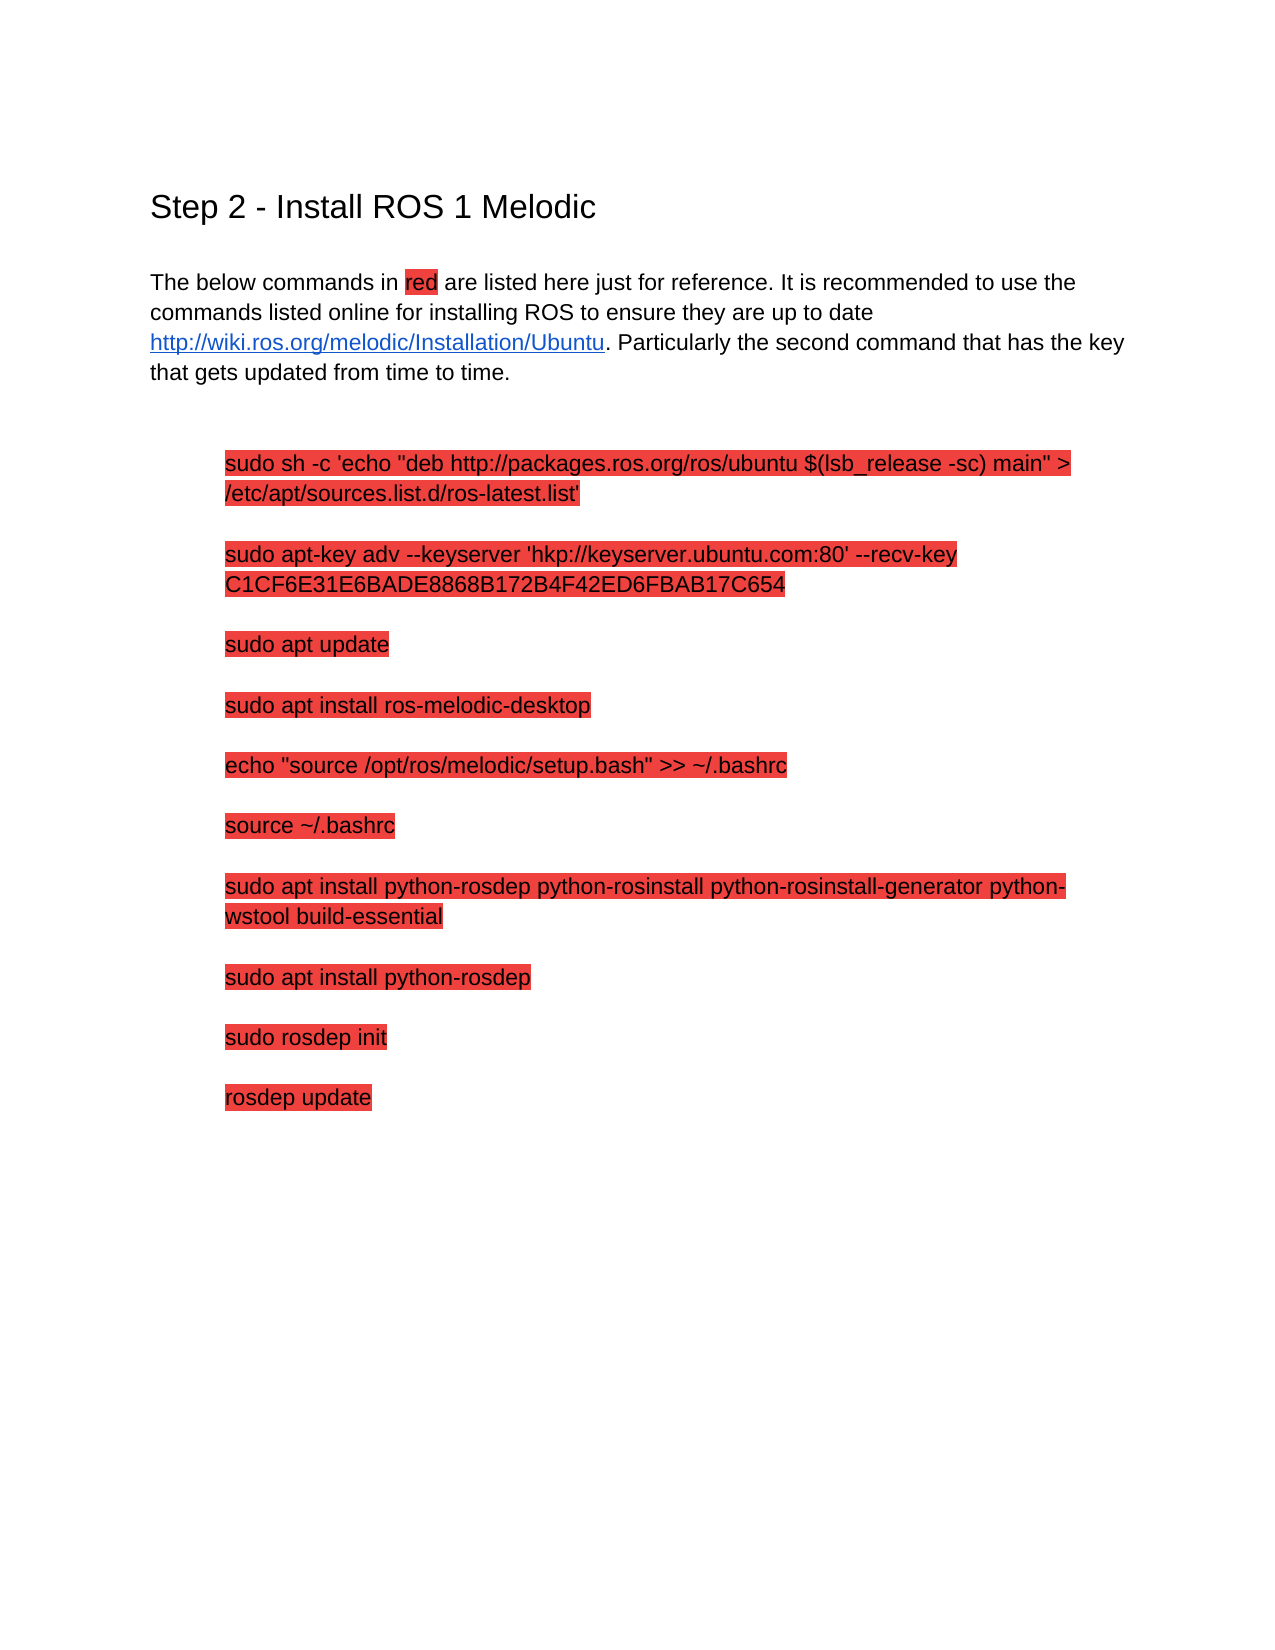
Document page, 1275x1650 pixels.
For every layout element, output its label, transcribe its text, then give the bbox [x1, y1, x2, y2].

text sudo rosdep init [225, 1024, 1125, 1050]
subtitle Step 2 - Install ROS 1 Melodic [150, 187, 1125, 226]
text sudo apt update [225, 631, 1125, 657]
text sudo apt install python-rosdep python-rosinstall python-rosinstall-generator python-wstool build-essential [225, 873, 1125, 929]
text sudo apt install ros-melodic-desktop [225, 692, 1125, 718]
text sudo apt install python-rosdep [225, 963, 1125, 990]
text rosdep update [225, 1084, 1125, 1111]
text echo "source /opt/ros/melodic/setup.bash" >> ~/.bashrc [225, 752, 1125, 778]
text source ~/.bashrc [225, 812, 1125, 839]
text sudo sh -c 'echo "deb http://packages.ros.org/ros/ubuntu $(lsb_release -sc) main" > /etc/apt/sources.list.d/ros-latest.list' [225, 450, 1125, 506]
text The below commands in red are listed here just for reference. It is recommended to use the commands listed online for installing ROS to ensure they are up to date http://wiki.ros.org/melodic/Installation/Ubuntu. Particularly the second command that has the key that gets updated from time to time. [150, 269, 1125, 386]
text sudo apt-key adv --keyserver 'hkp://keyserver.ubuntu.com:80' --recv-key C1CF6E31E6BADE8868B172B4F42ED6FBAB17C654 [225, 541, 1125, 597]
